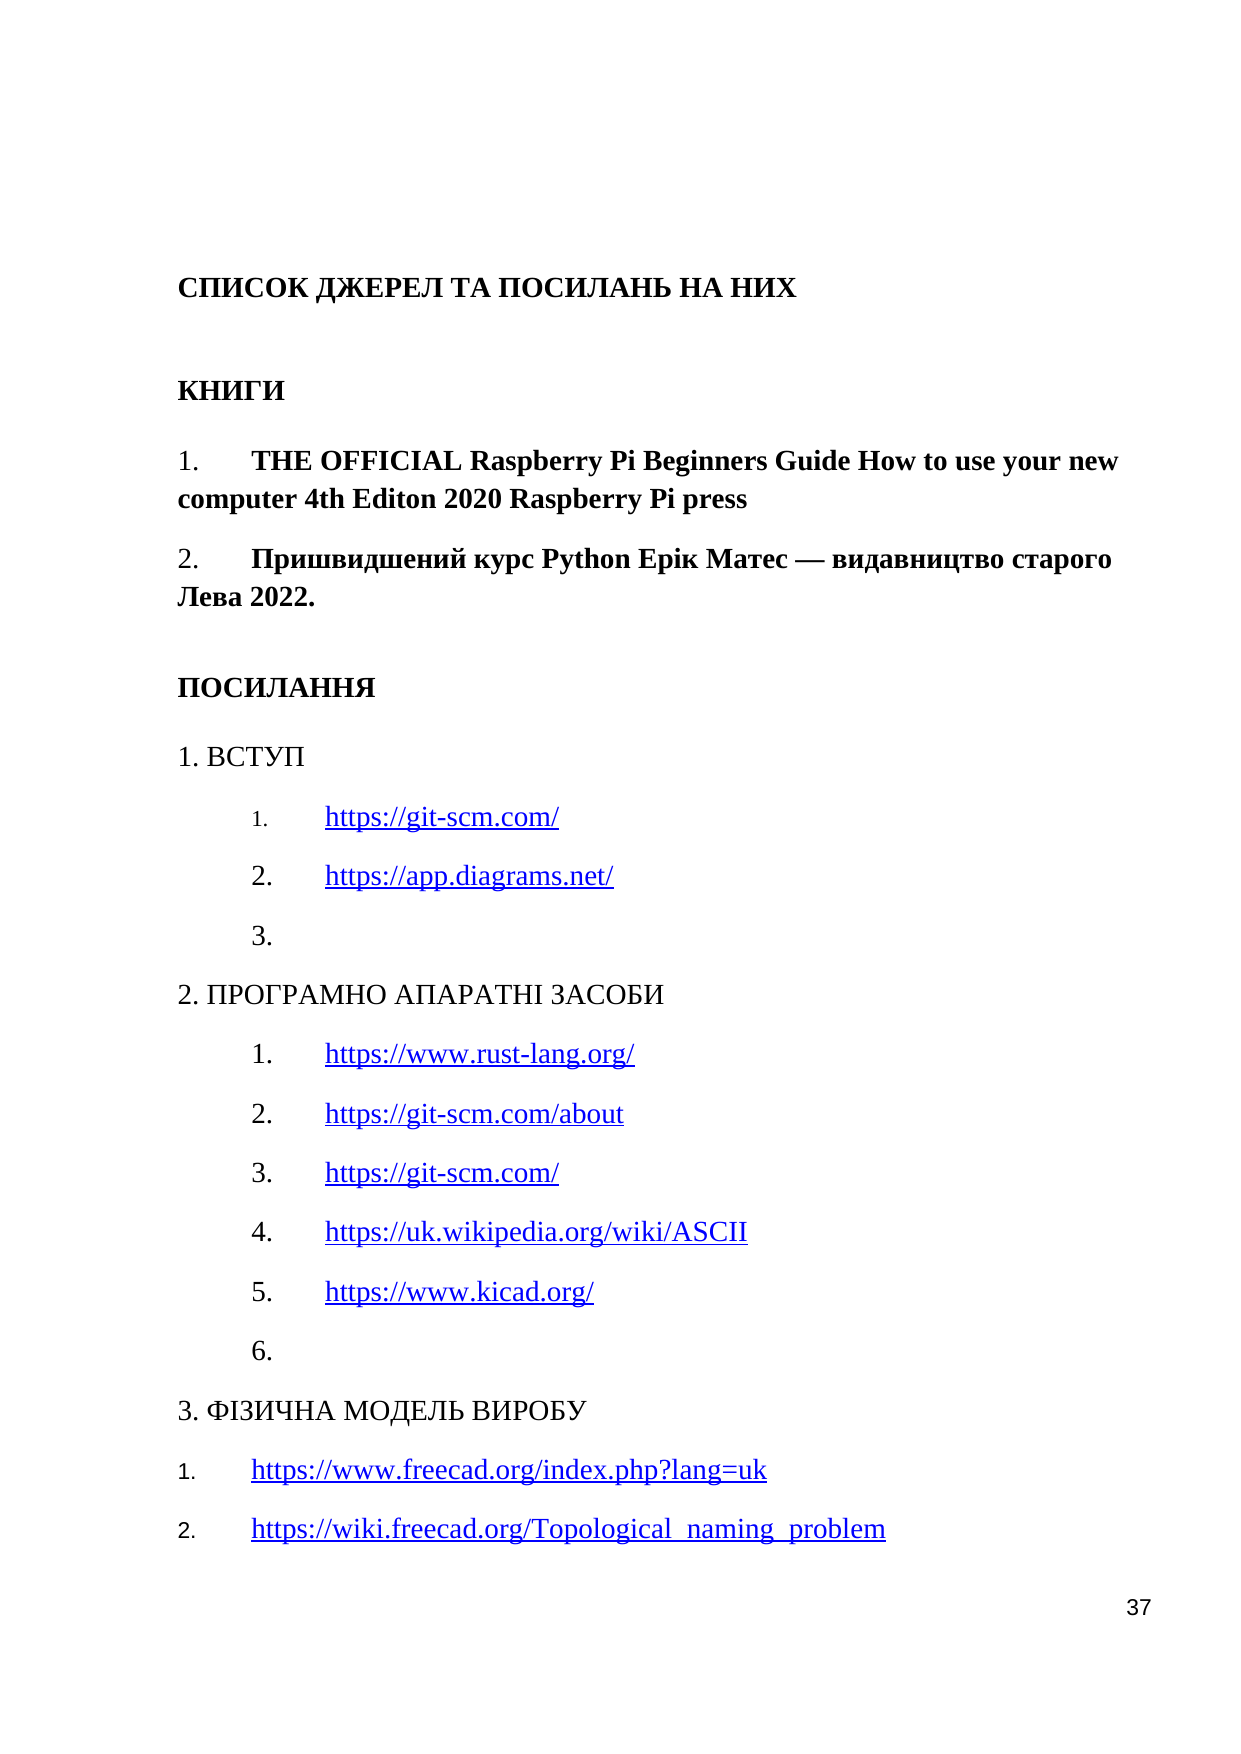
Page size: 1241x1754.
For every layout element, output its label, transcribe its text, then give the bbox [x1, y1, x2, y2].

list https://git-scm.com/ [251, 799, 1152, 832]
text КНИГИ [177, 373, 1152, 407]
text ПОСИЛАННЯ [177, 670, 1152, 703]
text 1. ВСТУП [177, 739, 1152, 773]
list https://app.diagrams.net/ [251, 858, 1152, 892]
list https://git-scm.com/about [251, 1096, 1152, 1129]
text 2. ПРОГРАМНО АПАРАТНІ ЗАСОБИ [177, 977, 1152, 1011]
list Пришвидшений курс Python Ерік Матес — видавництво старого Лева 2022. [177, 541, 1152, 613]
list https://www.freecad.org/index.php?lang=uk [177, 1452, 1152, 1486]
text 3. ФІЗИЧНА МОДЕЛЬ ВИРОБУ [177, 1393, 1152, 1426]
list https://uk.wikipedia.org/wiki/ASCII [251, 1214, 1152, 1248]
list https://wiki.freecad.org/Topological_naming_problem [177, 1511, 1152, 1545]
list https://www.kicad.org/ [251, 1274, 1152, 1307]
list https://git-scm.com/ [251, 1155, 1152, 1189]
list THE OFFICIAL Raspberry Pi Beginners Guide How to use your new computer 4th Editon 2020 Raspberry Pi press [177, 443, 1152, 515]
text СПИСОК ДЖЕРЕЛ ТА ПОСИЛАНЬ НА НИХ [177, 270, 1152, 303]
list https://www.rust-lang.org/ [251, 1036, 1152, 1070]
